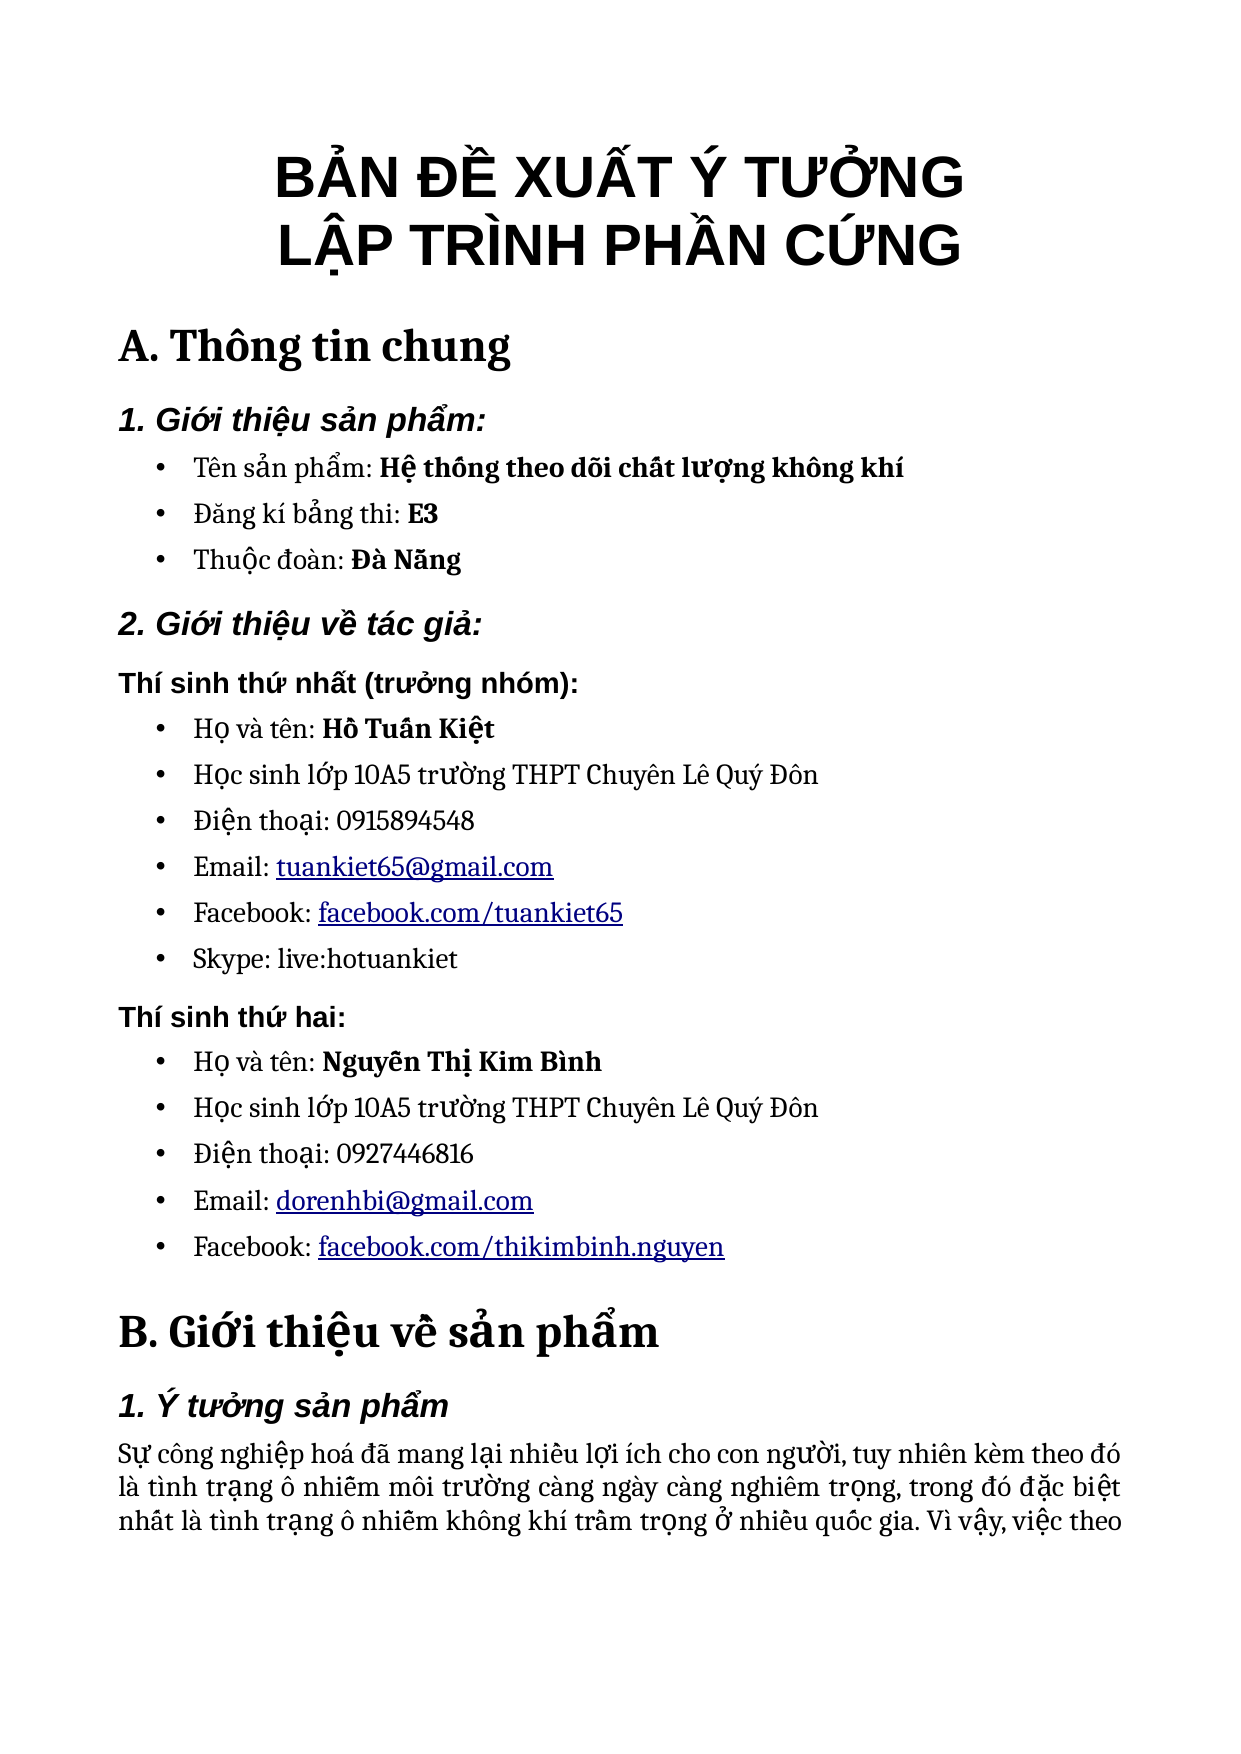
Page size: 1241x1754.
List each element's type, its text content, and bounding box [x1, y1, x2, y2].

subtitle 1. Giới thiệu sản phẩm: [118, 400, 1122, 439]
list Facebook: facebook.com/tuankiet65 [156, 896, 1122, 929]
list Thuộc đoàn: Đà Nẵng [156, 543, 1122, 576]
subtitle Thí sinh thứ nhất (trưởng nhóm): [118, 666, 1122, 700]
subtitle Thí sinh thứ hai: [118, 1000, 1122, 1034]
list Điện thoại: 0927446816 [156, 1138, 1122, 1171]
list Họ và tên: Nguyễn Thị Kim Bình [156, 1046, 1122, 1079]
list Facebook: facebook.com/thikimbinh.nguyen [156, 1230, 1122, 1263]
list Email: dorenhbi@gmail.com [156, 1184, 1122, 1217]
list Đăng kí bảng thi: E3 [156, 497, 1122, 530]
subtitle B. Giới thiệu về sản phẩm [118, 1306, 1122, 1359]
list Học sinh lớp 10A5 trường THPT Chuyên Lê Quý Đôn [156, 1092, 1122, 1125]
list Email: tuankiet65@gmail.com [156, 850, 1122, 883]
list Skype: live:hotuankiet [156, 942, 1122, 976]
title BẢN ĐỀ XUẤT Ý TƯỞNG LẬP TRÌNH PHẦN CỨNG [118, 143, 1122, 277]
list Điện thoại: 0915894548 [156, 804, 1122, 837]
subtitle A. Thông tin chung [118, 320, 1122, 373]
subtitle 1. Ý tưởng sản phẩm [118, 1386, 1122, 1425]
list Tên sản phẩm: Hệ thống theo dõi chất lượng không khí [156, 451, 1122, 484]
text Sự công nghiệp hoá đã mang lại nhiều lợi ích cho con người, tuy nhiên kèm theo đó là tình trạng ô nhiễm môi trường càng ngày càng nghiêm trọng, trong đó đặc biệt nhất là tình trạng ô nhiễm không khí trầm trọng ở nhiều quốc gia. Vì vậy, việc theo [118, 1437, 1122, 1537]
subtitle 2. Giới thiệu về tác giả: [118, 604, 1122, 642]
list Họ và tên: Hồ Tuấn Kiệt [156, 712, 1122, 745]
list Học sinh lớp 10A5 trường THPT Chuyên Lê Quý Đôn [156, 758, 1122, 791]
